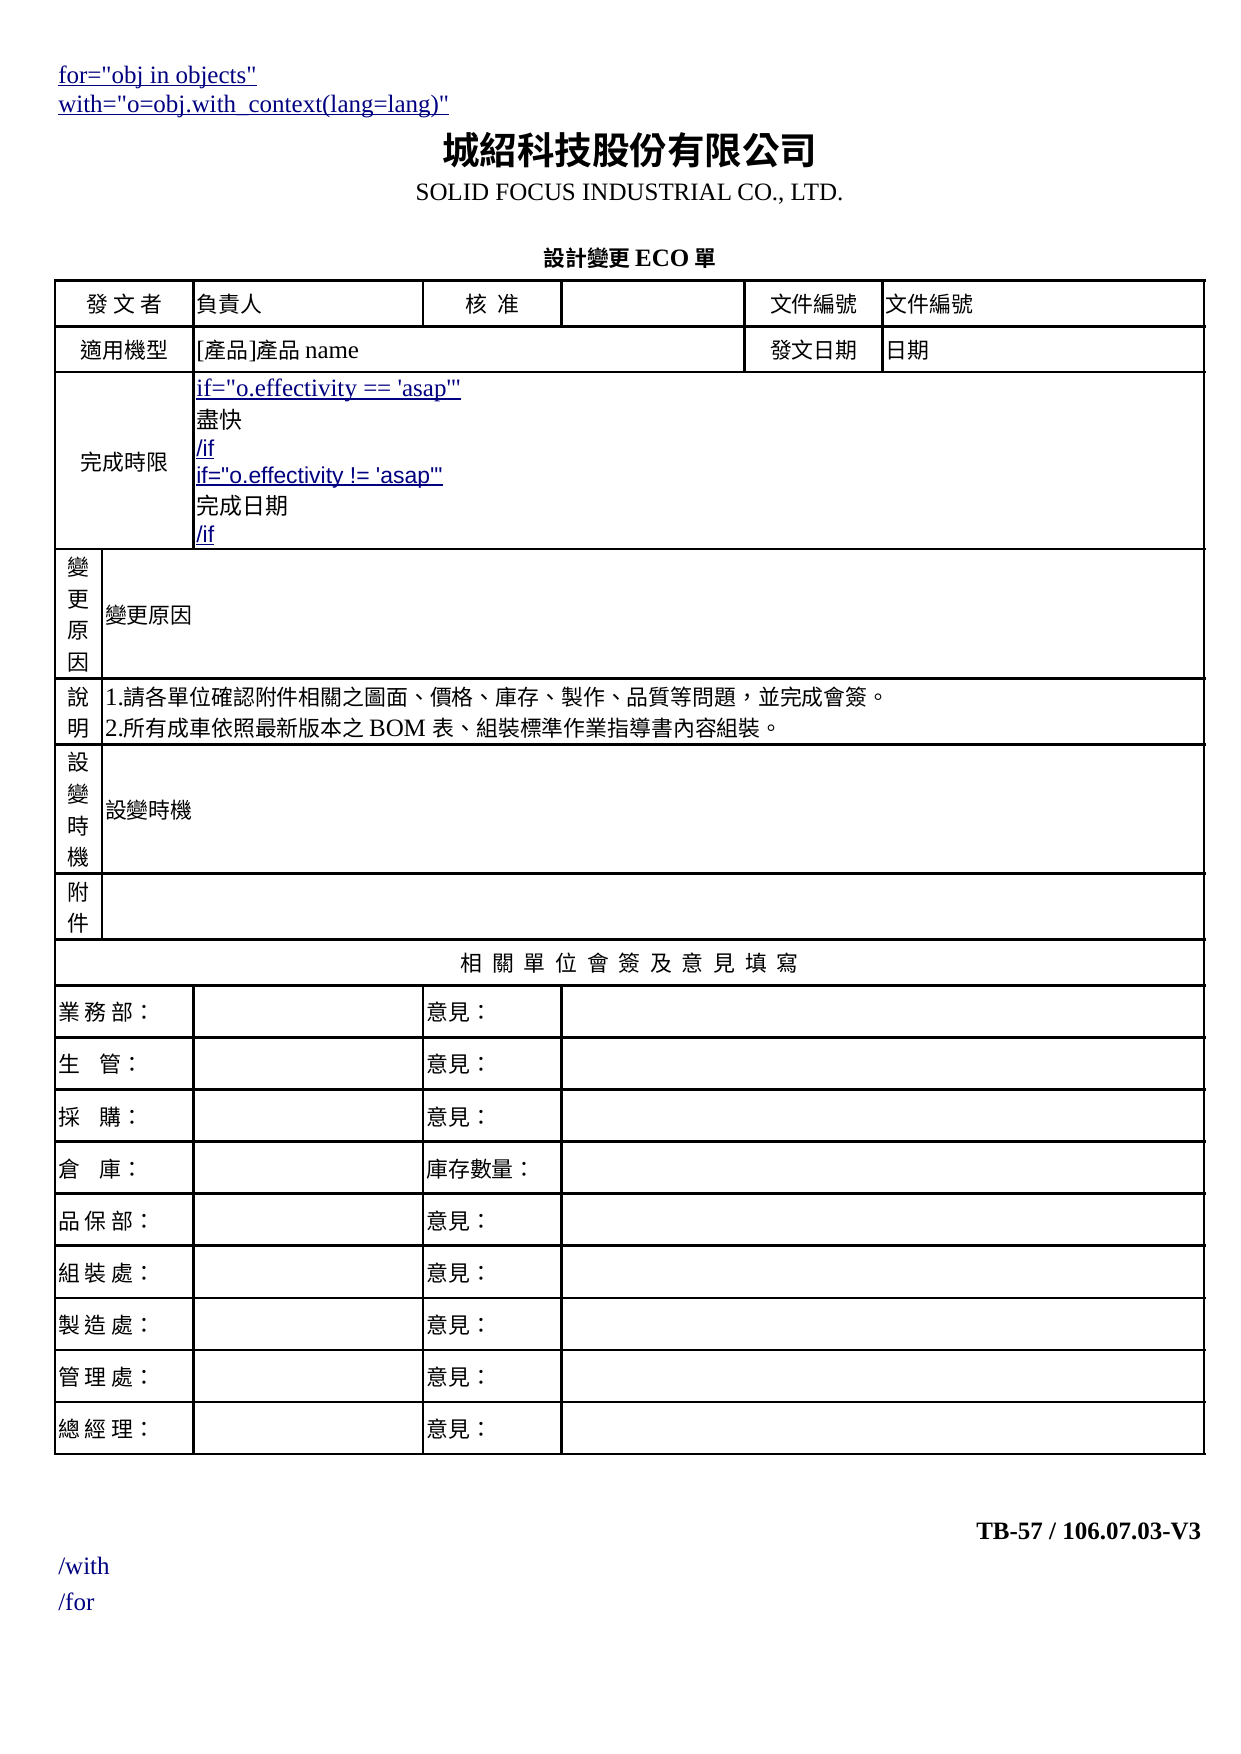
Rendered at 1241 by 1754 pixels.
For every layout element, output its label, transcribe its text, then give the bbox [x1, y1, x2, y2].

table_cell [1067, 1484, 1112, 1513]
table_cell [653, 1455, 698, 1484]
table_cell [1020, 1484, 1067, 1513]
table_cell 總 經 理： [56, 1403, 192, 1453]
table_cell [607, 1455, 653, 1484]
table_cell [653, 1484, 698, 1513]
table_cell with="o=obj.with_context(lang=lang)" [55, 89, 1204, 117]
table_cell 製 造 處： [56, 1299, 192, 1348]
table_cell [744, 1455, 791, 1484]
table_cell [515, 1484, 561, 1513]
table_cell 適用機型 [56, 328, 192, 371]
table_cell [193, 1455, 239, 1484]
table_cell [102, 1455, 170, 1484]
table_cell /with [55, 1548, 1204, 1583]
table_cell [1067, 1455, 1112, 1484]
table_cell [883, 1484, 928, 1513]
table_cell [699, 1455, 744, 1484]
table_cell 文件編號 [884, 282, 1203, 325]
table_cell [195, 1091, 422, 1140]
table_cell 意見： [424, 1091, 560, 1140]
table_cell [1158, 1484, 1204, 1513]
table_cell [563, 1091, 1203, 1140]
table_cell [377, 1484, 423, 1513]
table_cell SOLID FOCUS INDUSTRIAL CO., LTD. [55, 175, 1204, 207]
table_cell [974, 1484, 1020, 1513]
table_cell 業 務 部： [56, 987, 192, 1036]
table_cell [195, 1143, 422, 1192]
table_cell [195, 1247, 422, 1296]
table_cell 生 管： [56, 1039, 192, 1088]
table_cell 採 購： [56, 1091, 192, 1140]
table_cell [928, 1484, 974, 1513]
table_cell 意見： [424, 987, 560, 1036]
table_cell 附件 [56, 875, 101, 938]
table_cell [195, 987, 422, 1036]
table_cell [837, 1484, 883, 1513]
table_cell [563, 1143, 1203, 1192]
table_cell [1113, 1484, 1158, 1513]
table_cell /for [55, 1584, 1204, 1619]
table_cell TB-57 / 106.07.03-V3 [55, 1513, 1204, 1548]
table_cell [837, 1455, 883, 1484]
table_cell [791, 1455, 837, 1484]
table_cell [974, 1455, 1020, 1484]
table_cell [332, 1484, 377, 1513]
table_cell [286, 1484, 332, 1513]
table_cell [103, 875, 1203, 938]
table_cell 意見： [424, 1403, 560, 1453]
table_cell [469, 1455, 514, 1484]
table_cell 意見： [424, 1351, 560, 1401]
table_cell 意見： [424, 1195, 560, 1244]
table_cell 設計變更ECO單 [55, 235, 1204, 279]
table_cell [423, 1484, 469, 1513]
table_cell 核 准 [424, 282, 560, 325]
table_cell 品 保 部： [56, 1195, 192, 1244]
table_cell 變更原因 [56, 550, 101, 677]
table_cell [286, 1455, 332, 1484]
table_cell [563, 1403, 1203, 1453]
table_cell 設變時機 [56, 746, 101, 872]
table_cell [563, 1039, 1203, 1088]
table_cell [170, 1455, 193, 1484]
table_cell [193, 1484, 239, 1513]
table_cell 倉 庫： [56, 1143, 192, 1192]
table_cell [563, 1351, 1203, 1401]
table_cell [195, 1351, 422, 1401]
table_cell 意見： [424, 1299, 560, 1348]
table_cell 1.請各單位確認附件相關之圖面、價格、庫存、製作、品質等問題，並完成會簽。 2.所有成車依照最新版本之 BOM 表、組裝標準作業指導書內容組裝。 [103, 680, 1203, 743]
table_header for="obj in objects" [55, 59, 1204, 89]
table_cell [469, 1484, 514, 1513]
table_cell 文件編號 [746, 282, 881, 325]
table_cell 發 文 者 [56, 282, 192, 325]
table_cell [563, 1299, 1203, 1348]
table_cell [195, 1299, 422, 1348]
table_cell [55, 207, 1204, 235]
table_cell [563, 1247, 1203, 1296]
table_cell [561, 1484, 607, 1513]
table_cell 城紹科技股份有限公司 [55, 118, 1204, 175]
table_cell [563, 282, 743, 325]
table_cell [1113, 1455, 1158, 1484]
table_cell 負責人 [195, 282, 422, 325]
table_cell 庫存數量： [424, 1143, 560, 1192]
table_cell [423, 1455, 469, 1484]
table_cell 完成時限 [56, 373, 192, 548]
table_cell [744, 1484, 791, 1513]
table_cell [928, 1455, 974, 1484]
table_cell 意見： [424, 1247, 560, 1296]
table_cell [1158, 1455, 1204, 1484]
table_cell 管 理 處： [56, 1351, 192, 1401]
table_cell if="o.effectivity == 'asap'" 盡快 /if if="o.effectivity != 'asap'" 完成日期 /if [195, 373, 1203, 548]
table_cell [699, 1484, 744, 1513]
table_cell [883, 1455, 928, 1484]
table_cell [563, 1195, 1203, 1244]
table_cell [195, 1039, 422, 1088]
table_cell 變更原因 [103, 550, 1203, 677]
table_cell 組 裝 處： [56, 1247, 192, 1296]
table_cell [791, 1484, 837, 1513]
table_cell 意見： [424, 1039, 560, 1088]
table_cell [239, 1484, 286, 1513]
table_cell [產品]產品name [195, 328, 743, 371]
table_cell 說明 [56, 680, 101, 743]
table_cell [55, 1484, 102, 1513]
table_cell [561, 1455, 607, 1484]
table_cell [515, 1455, 561, 1484]
table_cell [102, 1484, 170, 1513]
table_cell [1020, 1455, 1067, 1484]
table_cell [195, 1403, 422, 1453]
table_cell [377, 1455, 423, 1484]
table_cell [563, 987, 1203, 1036]
table_cell [239, 1455, 286, 1484]
table_cell 發文日期 [746, 328, 881, 371]
table_cell [195, 1195, 422, 1244]
table_cell [55, 1455, 102, 1484]
table_cell 設變時機 [103, 746, 1203, 872]
table_cell [332, 1455, 377, 1484]
table_cell 日期 [884, 328, 1203, 371]
table_cell [607, 1484, 653, 1513]
table_cell [170, 1484, 193, 1513]
table_cell 相 關 單 位 會 簽 及 意 見 填 寫 [56, 941, 1203, 984]
